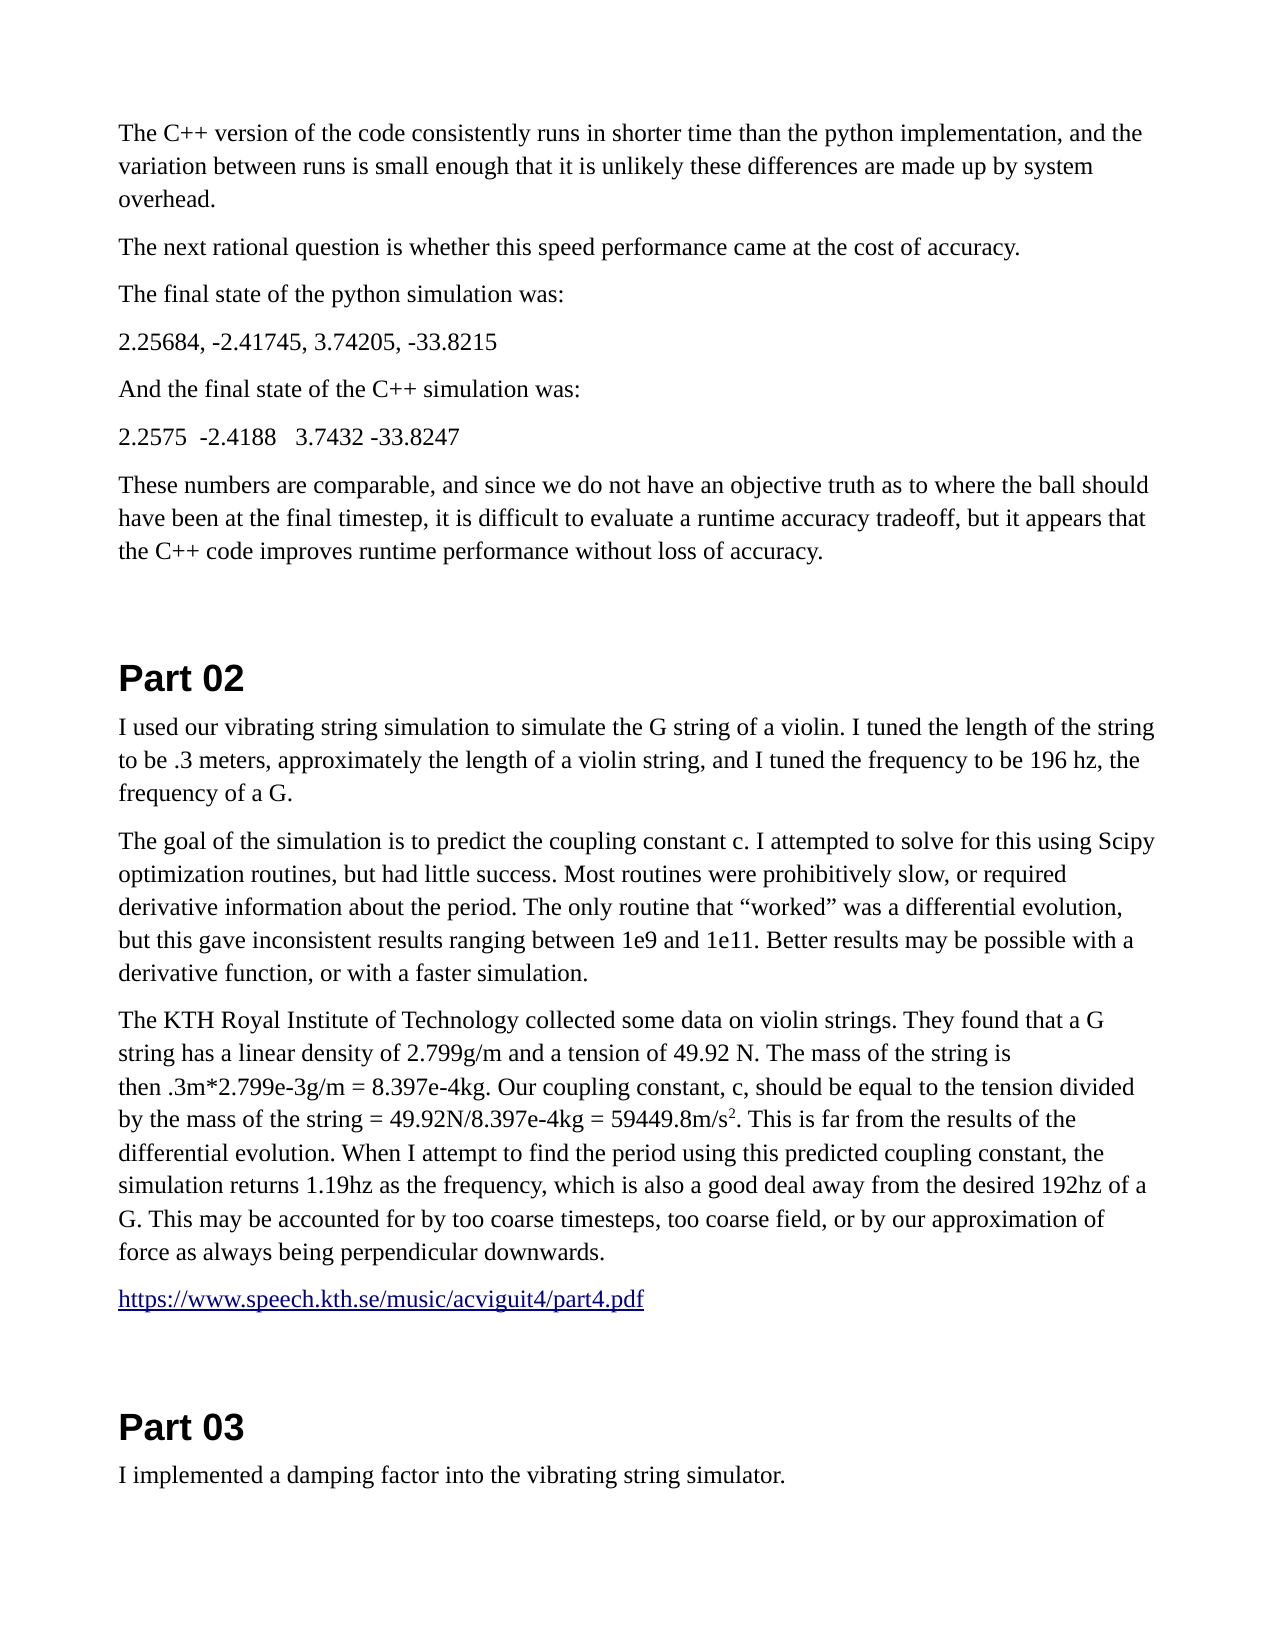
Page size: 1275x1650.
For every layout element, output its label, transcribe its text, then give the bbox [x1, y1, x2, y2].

text I used our vibrating string simulation to simulate the G string of a violin. I tuned the length of the string to be .3 meters, approximately the length of a violin string, and I tuned the frequency to be 196 hz, the frequency of a G. [118, 712, 1157, 807]
text 2.2575 -2.4188 3.7432 -33.8247 [118, 422, 1157, 451]
text 2.25684, -2.41745, 3.74205, -33.8215 [118, 327, 1157, 356]
text And the final state of the C++ simulation was: [118, 374, 1157, 403]
text https://www.speech.kth.se/music/acviguit4/part4.pdf [118, 1284, 1157, 1313]
subtitle Part 03 [118, 1404, 1157, 1448]
subtitle Part 02 [118, 656, 1157, 700]
text The C++ version of the code consistently runs in shorter time than the python implementation, and the variation between runs is small enough that it is unlikely these differences are made up by system overhead. [118, 118, 1157, 213]
text The next rational question is whether this speed performance came at the cost of accuracy. [118, 232, 1157, 261]
text These numbers are comparable, and since we do not have an objective truth as to where the ball should have been at the final timestep, it is difficult to evaluate a runtime accuracy tradeoff, but it appears that the C++ code improves runtime performance without loss of accuracy. [118, 470, 1157, 564]
text The KTH Royal Institute of Technology collected some data on violin strings. They found that a G string has a linear density of 2.799g/m and a tension of 49.92 N. The mass of the string is then .3m*2.799e-3g/m = 8.397e-4kg. Our coupling constant, c, should be equal to the tension divided by the mass of the string = 49.92N/8.397e-4kg = 59449.8m/s2. This is far from the results of the differential evolution. When I attempt to find the period using this predicted coupling constant, the simulation returns 1.19hz as the frequency, which is also a good deal away from the desired 192hz of a G. This may be accounted for by too coarse timesteps, too coarse field, or by our approximation of force as always being perpendicular downwards. [118, 1006, 1157, 1265]
text I implemented a damping factor into the vibrating string simulator. [118, 1461, 1157, 1489]
text The goal of the simulation is to predict the coupling constant c. I attempted to solve for this using Scipy optimization routines, but had little success. Most routines were prohibitively slow, or required derivative information about the period. The only routine that “worked” was a differential evolution, but this gave inconsistent results ranging between 1e9 and 1e11. Better results may be possible with a derivative function, or with a faster simulation. [118, 826, 1157, 987]
text The final state of the python simulation was: [118, 279, 1157, 308]
